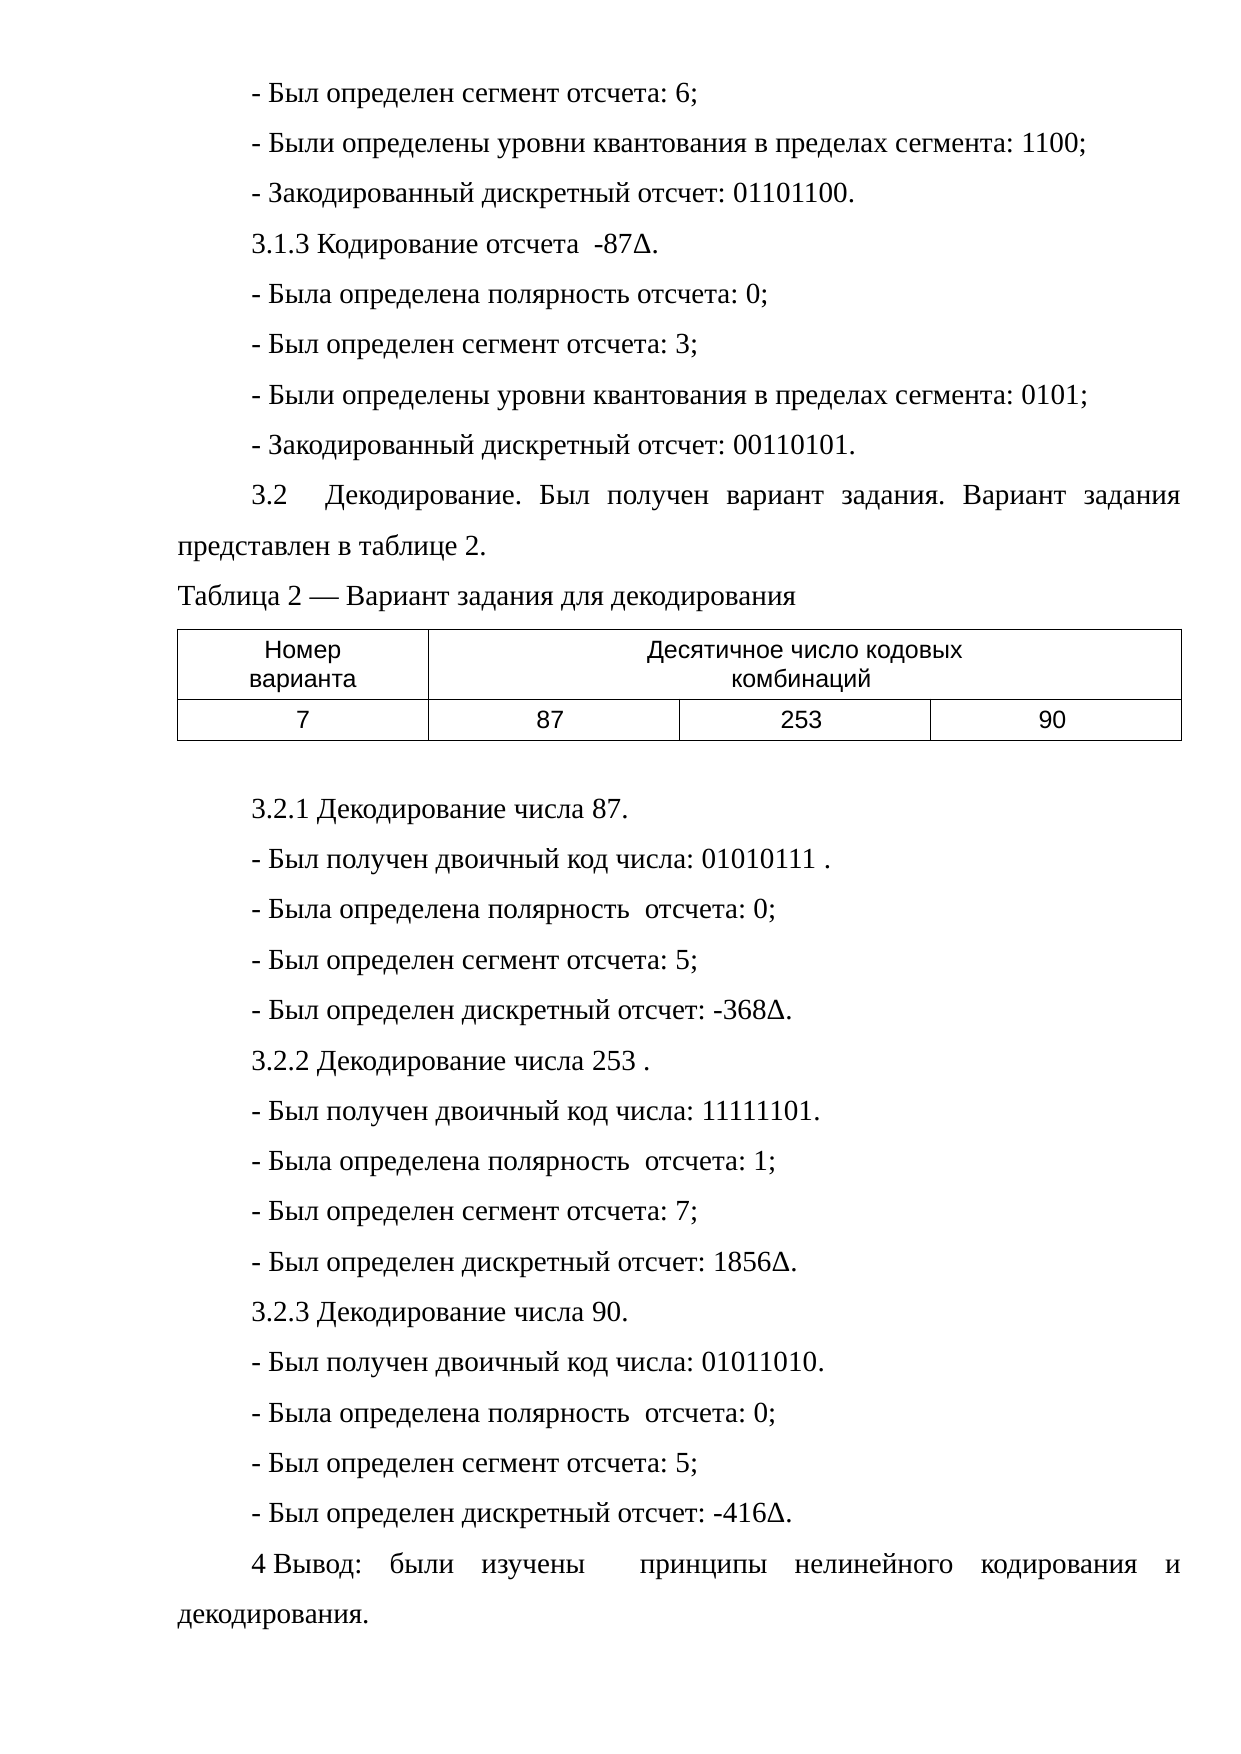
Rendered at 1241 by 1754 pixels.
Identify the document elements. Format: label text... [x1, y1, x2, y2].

text - Была определена полярность отсчета: 0; [177, 276, 1181, 310]
text - Была определена полярность отсчета: 1; [177, 1143, 1181, 1177]
list Декодирование числа 90. - Был получен двоичный код числа: 01011010. [177, 1294, 1181, 1378]
text - Был определен сегмент отсчета: 6; [177, 75, 1181, 108]
table_header Номер варианта [178, 630, 428, 698]
table_header Десятичное число кодовых комбинаций [429, 630, 1181, 698]
text - Был определен сегмент отсчета: 5; [177, 942, 1181, 976]
text - Закодированный дискретный отсчет: 00110101. [177, 427, 1181, 461]
table_cell 253 [680, 700, 930, 740]
text - Был определен сегмент отсчета: 5; [177, 1445, 1181, 1479]
text - Была определена полярность отсчета: 0; [177, 1395, 1181, 1428]
text - Был определен дискретный отсчет: 1856Δ. [177, 1244, 1181, 1277]
table_cell 87 [429, 700, 679, 740]
list Декодирование числа 253 . - Был получен двоичный код числа: 11111101. [177, 1043, 1181, 1126]
text - Была определена полярность отсчета: 0; [177, 892, 1181, 925]
text - Были определены уровни квантования в пределах сегмента: 0101; [177, 377, 1181, 410]
text Таблица 2 — Вариант задания для декодирования [177, 578, 1181, 612]
list Кодирование отсчета -87Δ. [177, 226, 1181, 259]
text - Были определены уровни квантования в пределах сегмента: 1100; [177, 125, 1181, 159]
text - Был определен дискретный отсчет: -416Δ. [177, 1495, 1181, 1529]
list Декодирование числа 87. - Был получен двоичный код числа: 01010111 . [177, 791, 1181, 875]
text - Был определен дискретный отсчет: -368Δ. [177, 992, 1181, 1026]
text - Закодированный дискретный отсчет: 01101100. [177, 176, 1181, 209]
text - Был определен сегмент отсчета: 3; [177, 327, 1181, 360]
text - Был определен сегмент отсчета: 7; [177, 1193, 1181, 1227]
list Декодирование. Был получен вариант задания. Вариант задания представлен в таблице 2. [177, 477, 1181, 561]
table_cell 90 [931, 700, 1181, 740]
table_cell 7 [178, 700, 428, 740]
list Вывод: были изучены принципы нелинейного кодирования и декодирования. [177, 1546, 1181, 1629]
